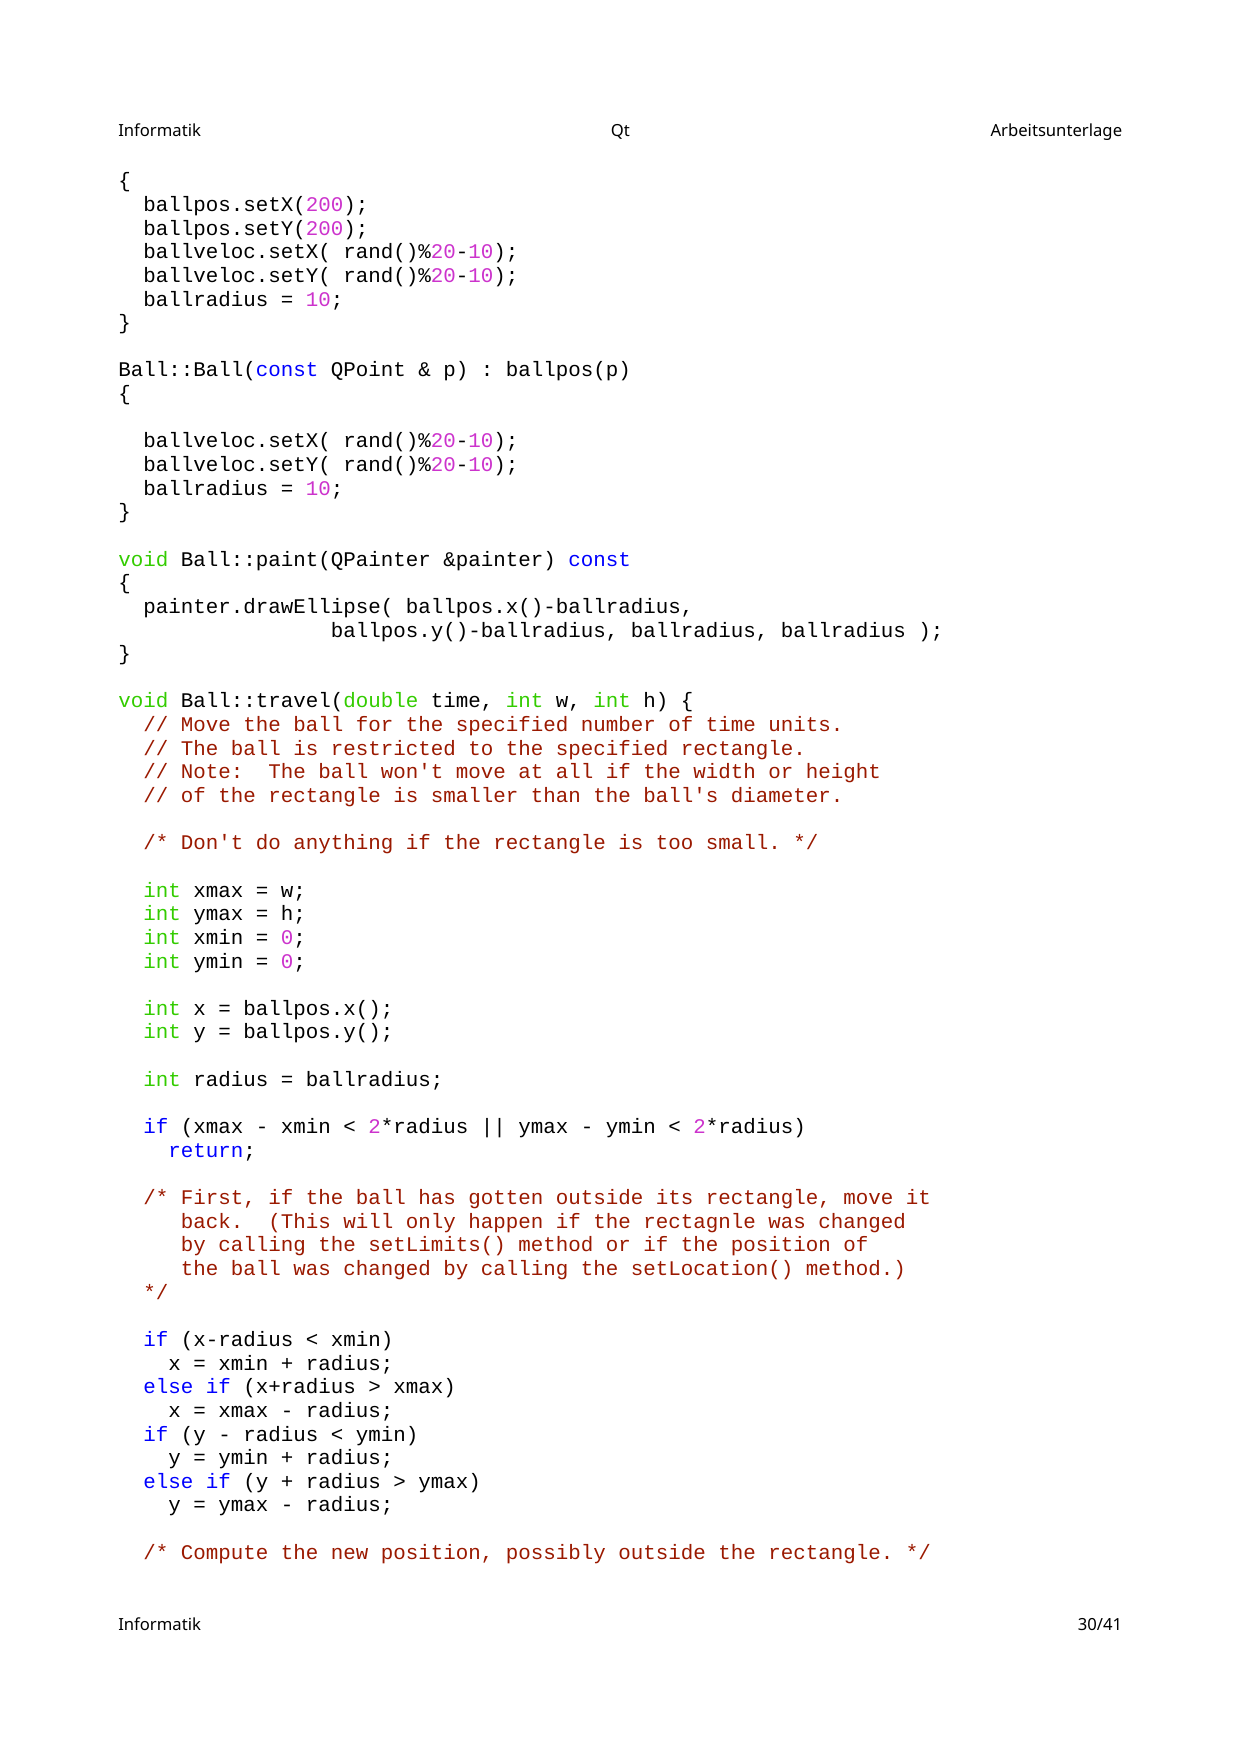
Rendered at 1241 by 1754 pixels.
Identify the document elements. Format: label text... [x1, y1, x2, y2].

text x = xmin + radius; [118, 1353, 1122, 1376]
text } [118, 643, 1122, 667]
text ballpos.setY(200); [118, 218, 1122, 241]
text // Move the ball for the specified number of time units. [118, 714, 1122, 738]
text painter.drawEllipse( ballpos.x()-ballradius, [118, 596, 1122, 619]
text /* Compute the new position, possibly outside the rectangle. */ [118, 1542, 1122, 1565]
text { [118, 383, 1122, 407]
text by calling the setLimits() method or if the position of [118, 1234, 1122, 1258]
text y = ymax - radius; [118, 1494, 1122, 1518]
text ballradius = 10; [118, 288, 1122, 312]
text // Note: The ball won't move at all if the width or height [118, 761, 1122, 785]
text the ball was changed by calling the setLocation() method.) [118, 1258, 1122, 1282]
text { [118, 170, 1122, 194]
text */ [118, 1282, 1122, 1305]
text if (x-radius < xmin) [118, 1329, 1122, 1353]
text Ball::Ball(const QPoint & p) : ballpos(p) [118, 359, 1122, 383]
text // The ball is restricted to the specified rectangle. [118, 738, 1122, 761]
text ballpos.y()-ballradius, ballradius, ballradius ); [118, 619, 1122, 643]
text } [118, 312, 1122, 336]
text else if (x+radius > xmax) [118, 1376, 1122, 1400]
text if (xmax - xmin < 2*radius || ymax - ymin < 2*radius) [118, 1116, 1122, 1140]
text y = ymin + radius; [118, 1447, 1122, 1471]
text x = xmax - radius; [118, 1400, 1122, 1423]
text ballpos.setX(200); [118, 194, 1122, 218]
text ballveloc.setY( rand()%20-10); [118, 265, 1122, 288]
text int radius = ballradius; [118, 1069, 1122, 1092]
text back. (This will only happen if the rectagnle was changed [118, 1211, 1122, 1234]
text { [118, 572, 1122, 596]
text /* Don't do anything if the rectangle is too small. */ [118, 832, 1122, 856]
text int xmax = w; [118, 880, 1122, 903]
text int ymin = 0; [118, 951, 1122, 974]
text ballveloc.setX( rand()%20-10); [118, 430, 1122, 454]
text int ymax = h; [118, 903, 1122, 927]
text /* First, if the ball has gotten outside its rectangle, move it [118, 1187, 1122, 1211]
text int xmin = 0; [118, 927, 1122, 951]
text void Ball::travel(double time, int w, int h) { [118, 691, 1122, 714]
text void Ball::paint(QPainter &painter) const [118, 549, 1122, 572]
text int y = ballpos.y(); [118, 1022, 1122, 1045]
text // of the rectangle is smaller than the ball's diameter. [118, 785, 1122, 809]
text ballradius = 10; [118, 478, 1122, 501]
text } [118, 501, 1122, 525]
text ballveloc.setX( rand()%20-10); [118, 241, 1122, 265]
text int x = ballpos.x(); [118, 998, 1122, 1022]
text if (y - radius < ymin) [118, 1423, 1122, 1447]
text return; [118, 1140, 1122, 1163]
text ballveloc.setY( rand()%20-10); [118, 454, 1122, 478]
text else if (y + radius > ymax) [118, 1471, 1122, 1494]
